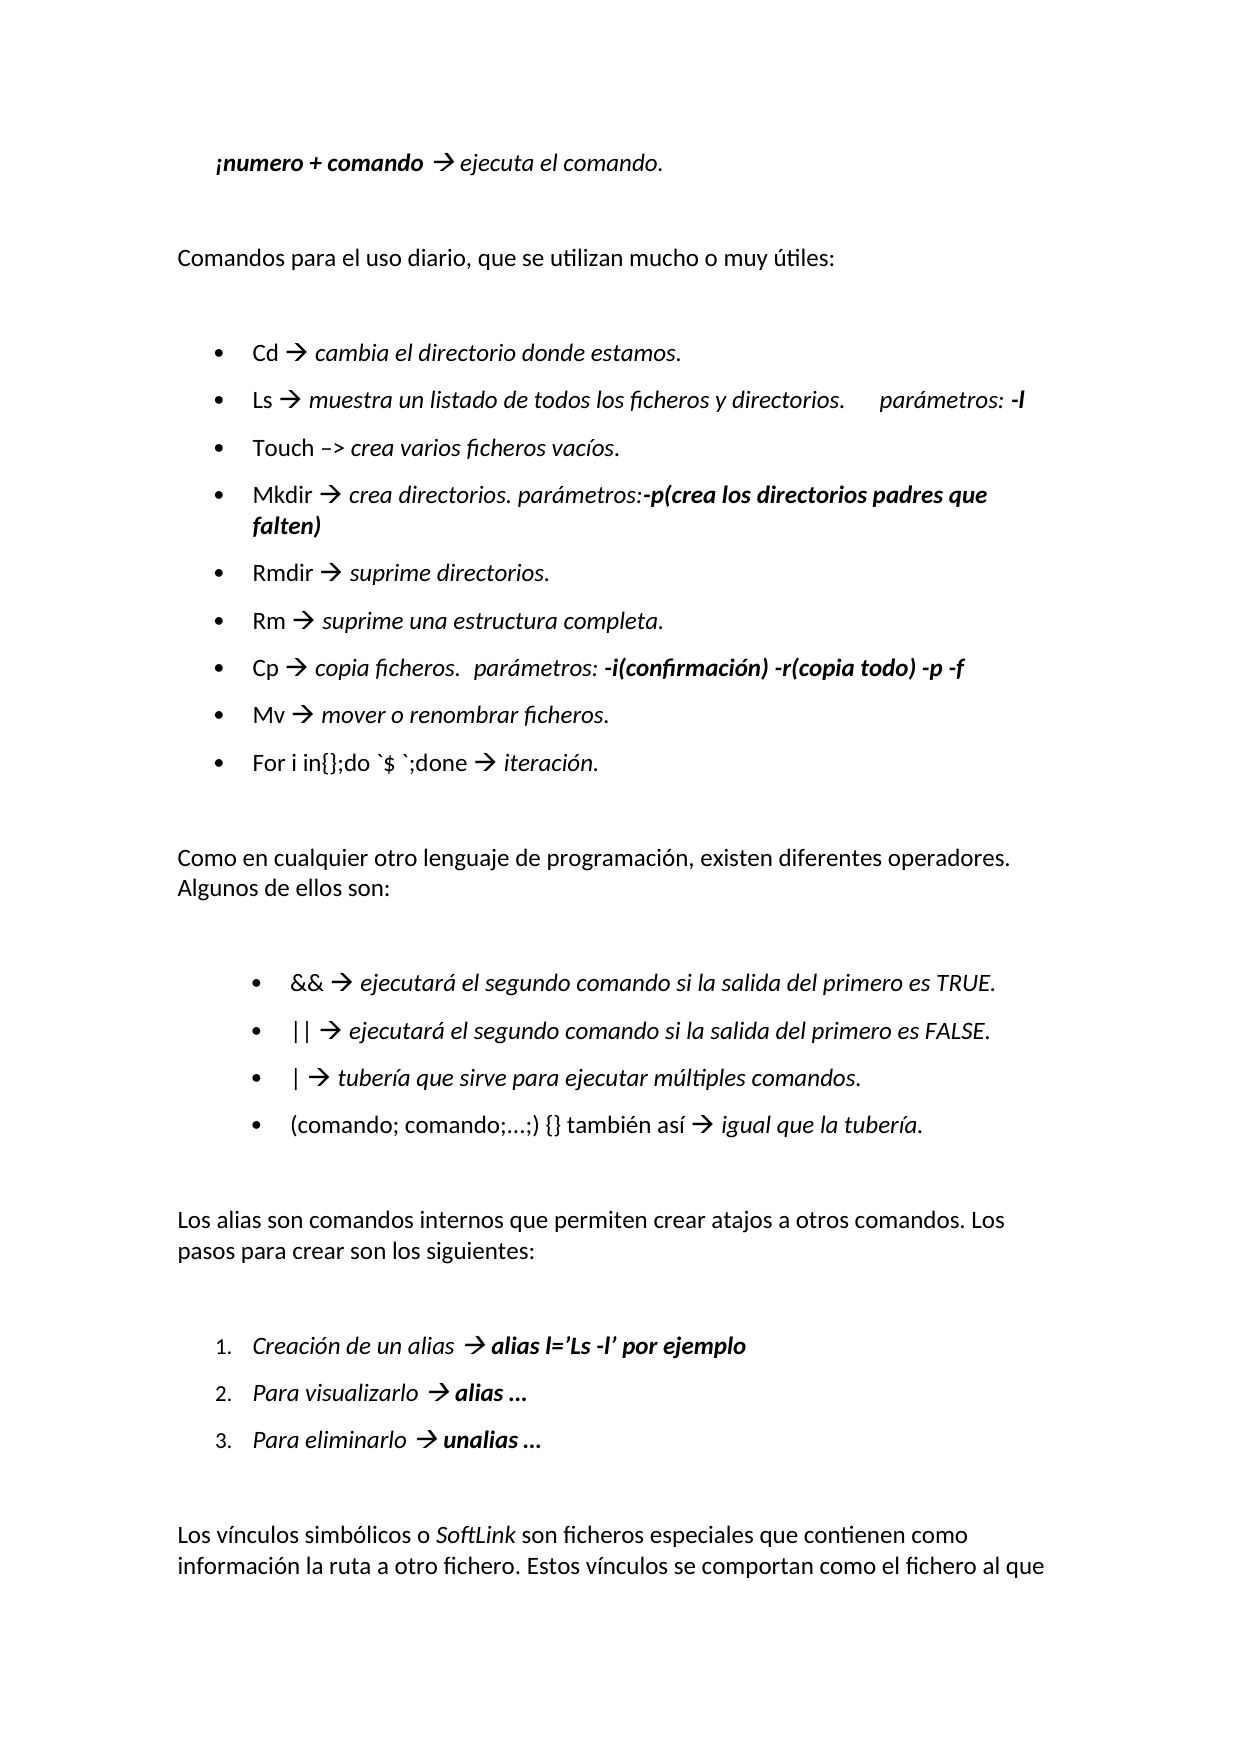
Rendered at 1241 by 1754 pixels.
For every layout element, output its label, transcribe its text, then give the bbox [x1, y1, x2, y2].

list ||  ejecutará el segundo comando si la salida del primero es FALSE. [252, 1015, 1063, 1045]
list Mv  mover o renombrar ficheros. [215, 700, 1063, 730]
list Creación de un alias  alias l=’Ls -l’ por ejemplo [215, 1330, 1063, 1360]
list Touch –> crea varios ficheros vacíos. [215, 432, 1063, 462]
list Ls  muestra un listado de todos los ficheros y directorios. parámetros: -l [215, 384, 1063, 415]
text Como en cualquier otro lenguaje de programación, existen diferentes operadores. Algunos de ellos son: [177, 842, 1063, 903]
list Para eliminarlo  unalias … [215, 1425, 1063, 1455]
list For i in{};do `$ `;done  iteración. [215, 747, 1063, 778]
text Comandos para el uso diario, que se utilizan mucho o muy útiles: [177, 242, 1063, 273]
list Para visualizarlo  alias … [215, 1377, 1063, 1408]
list Cp  copia ficheros. parámetros: -i(confirmación) -r(copia todo) -p -f [215, 652, 1063, 683]
list Mkdir  crea directorios. parámetros:-p(crea los directorios padres que falten) [215, 479, 1063, 541]
list |  tubería que sirve para ejecutar múltiples comandos. [252, 1062, 1063, 1093]
list &&  ejecutará el segundo comando si la salida del primero es TRUE. [252, 967, 1063, 998]
list Rmdir  suprime directorios. [215, 557, 1063, 588]
list Rm  suprime una estructura completa. [215, 605, 1063, 635]
text Los alias son comandos internos que permiten crear atajos a otros comandos. Los pasos para crear son los siguientes: [177, 1204, 1063, 1266]
list Cd  cambia el directorio donde estamos. [215, 337, 1063, 368]
text ¡numero + comando  ejecuta el comando. [215, 148, 1063, 178]
list (comando; comando;...;) {} también así  igual que la tubería. [252, 1109, 1063, 1140]
text Los vínculos simbólicos o SoftLink son ficheros especiales que contienen como información la ruta a otro fichero. Estos vínculos se comportan como el fichero al que [177, 1519, 1063, 1581]
